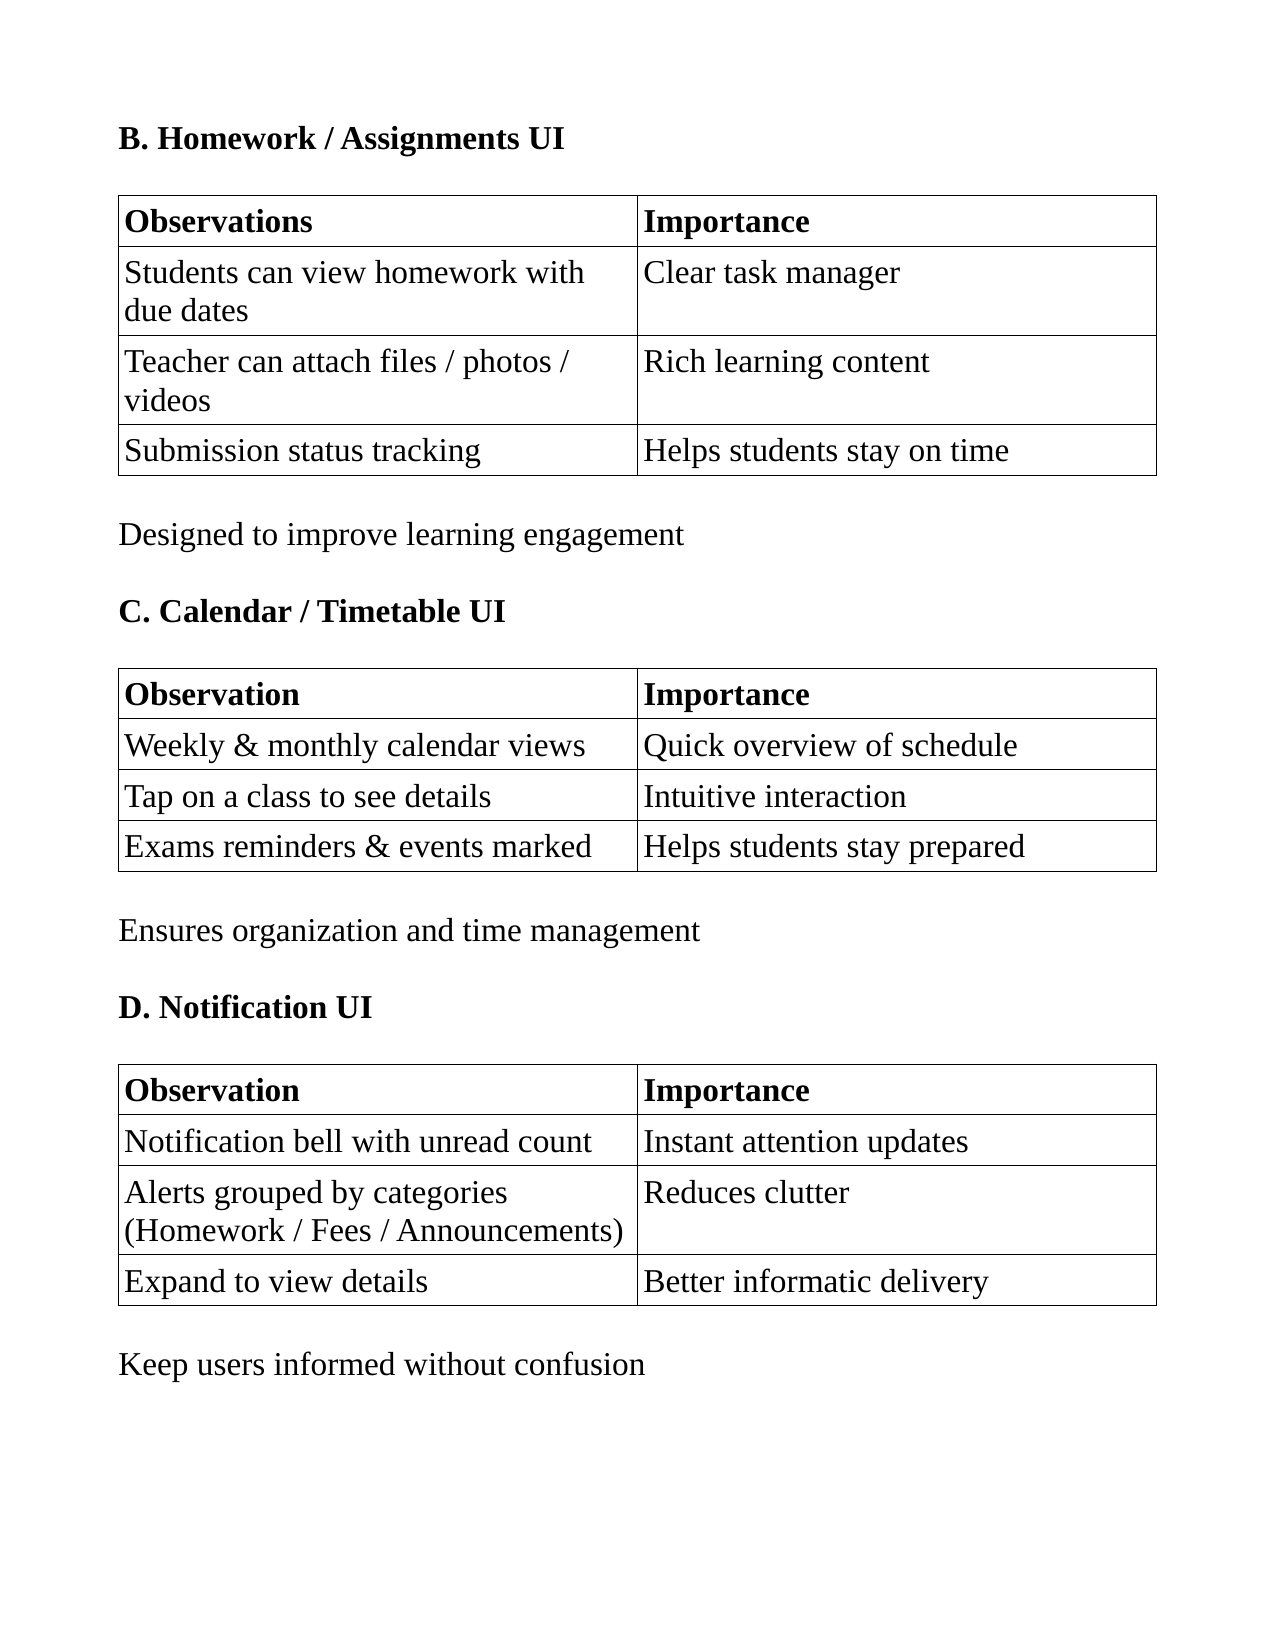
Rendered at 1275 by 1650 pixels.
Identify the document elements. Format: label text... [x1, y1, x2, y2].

table_cell Alerts grouped by categories (Homework / Fees / Announcements) [119, 1166, 637, 1254]
text Designed to improve learning engagement [118, 514, 1157, 552]
table_cell Expand to view details [119, 1255, 637, 1305]
table_header Observation [119, 669, 637, 718]
table_cell Reduces clutter [638, 1166, 1156, 1254]
table_cell Clear task manager [638, 247, 1156, 335]
table_header Importance [638, 669, 1156, 718]
table_cell Submission status tracking [119, 425, 637, 475]
table_cell Rich learning content [638, 336, 1156, 424]
table_cell Helps students stay prepared [638, 821, 1156, 871]
table_header Observation [119, 1065, 637, 1114]
text D. Notification UI [118, 987, 1157, 1025]
table_cell Instant attention updates [638, 1115, 1156, 1165]
table_header Observations [119, 196, 637, 246]
text B. Homework / Assignments UI [118, 118, 1157, 156]
table_cell Weekly & monthly calendar views [119, 719, 637, 769]
table_cell Teacher can attach files / photos / videos [119, 336, 637, 424]
table_header Importance [638, 196, 1156, 246]
table_header Importance [638, 1065, 1156, 1114]
text Ensures organization and time management [118, 910, 1157, 948]
table_cell Better informatic delivery [638, 1255, 1156, 1305]
table_cell Helps students stay on time [638, 425, 1156, 475]
text C. Calendar / Timetable UI [118, 591, 1157, 629]
table_cell Notification bell with unread count [119, 1115, 637, 1165]
table_cell Students can view homework with due dates [119, 247, 637, 335]
text Keep users informed without confusion [118, 1344, 1157, 1383]
table_cell Quick overview of schedule [638, 719, 1156, 769]
table_cell Exams reminders & events marked [119, 821, 637, 871]
table_cell Intuitive interaction [638, 770, 1156, 820]
table_cell Tap on a class to see details [119, 770, 637, 820]
